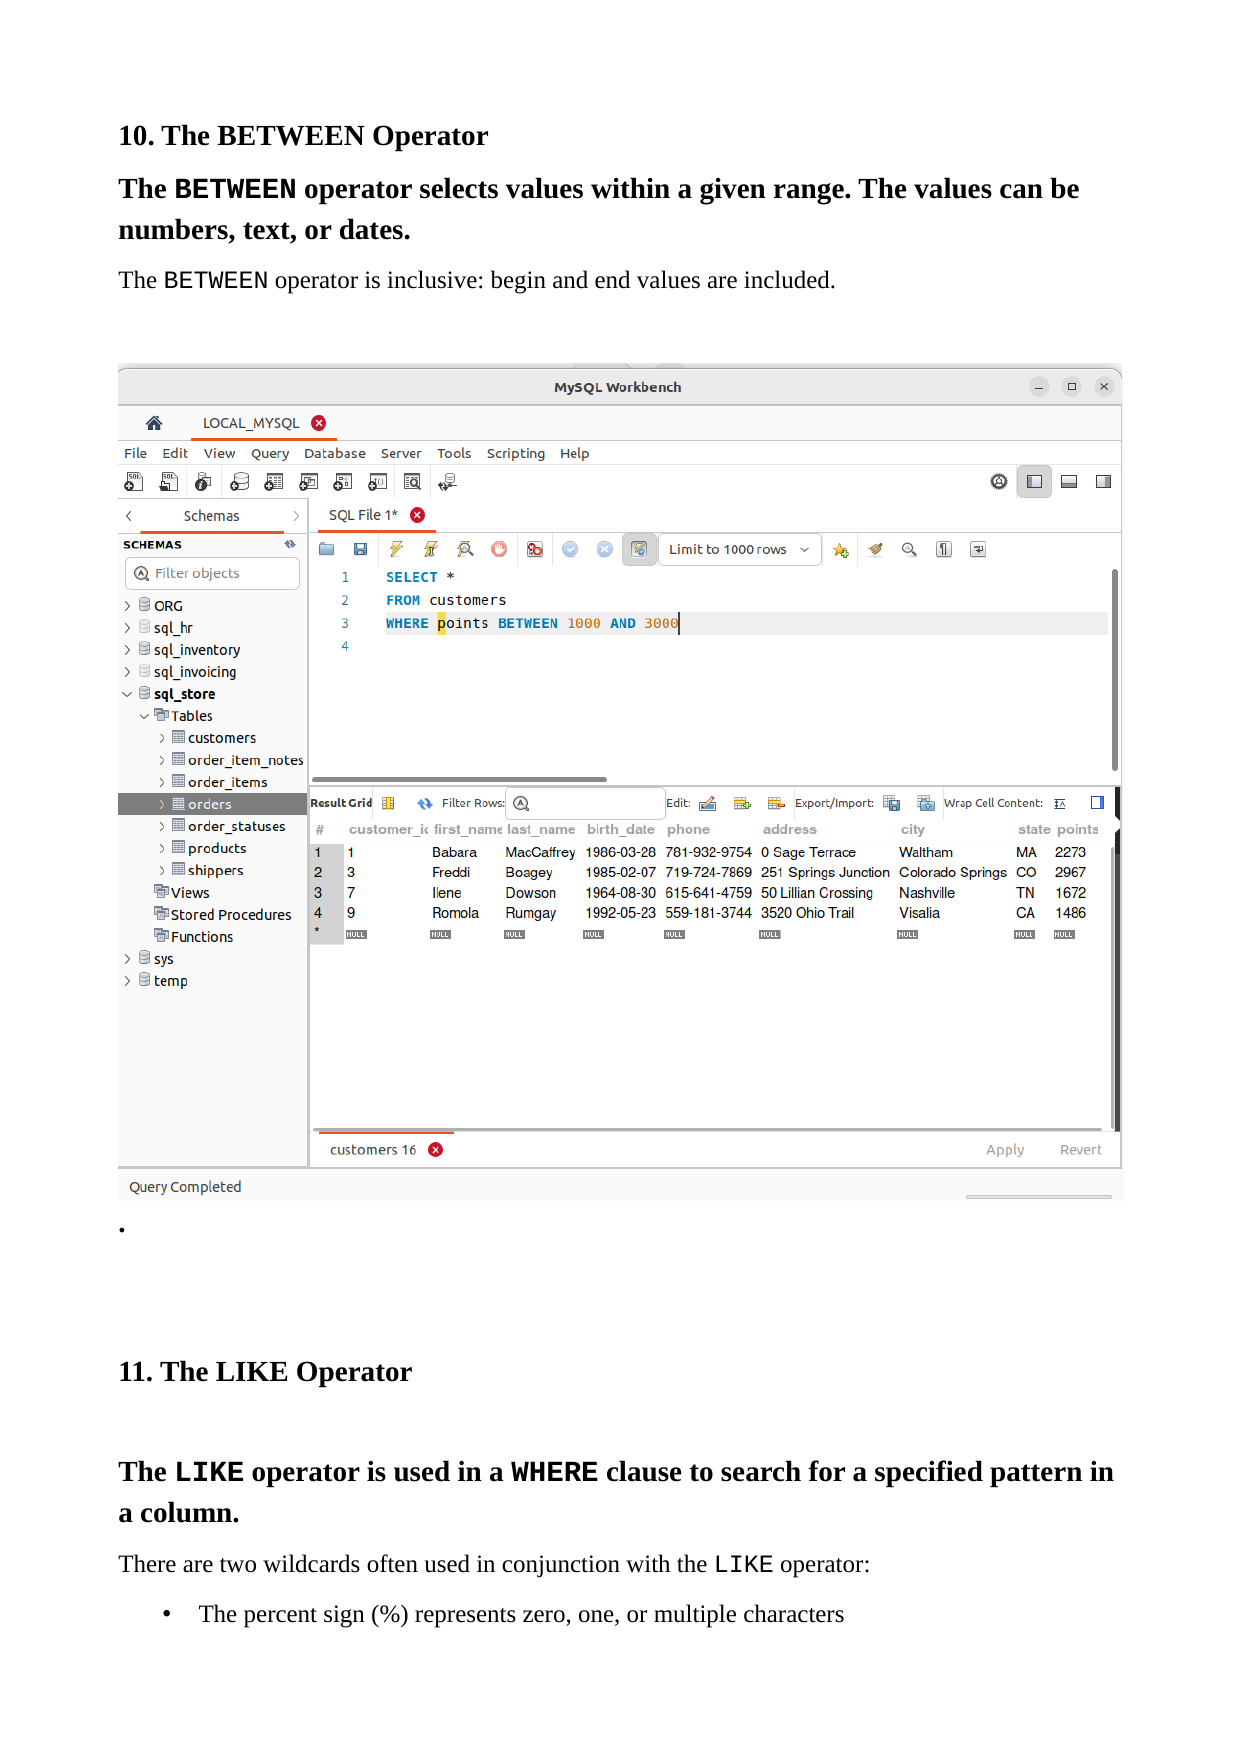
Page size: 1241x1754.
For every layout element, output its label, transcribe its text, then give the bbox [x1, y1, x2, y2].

text 11. The LIKE Operator [118, 1354, 1122, 1387]
list The percent sign (%) represents zero, one, or multiple characters [162, 1599, 1122, 1627]
text 10. The BETWEEN Operator [118, 118, 1122, 152]
picture [118, 363, 1123, 1201]
text . [118, 1201, 1122, 1239]
text The BETWEEN operator selects values within a given range. The values can be numbers, text, or dates. [118, 171, 1122, 246]
text The LIKE operator is used in a WHERE clause to search for a specified pattern in a column. [118, 1454, 1122, 1529]
text There are two wildcards often used in conjunction with the LIKE operator: [118, 1549, 1122, 1579]
text The BETWEEN operator is inclusive: begin and end values are included. [118, 265, 1122, 296]
